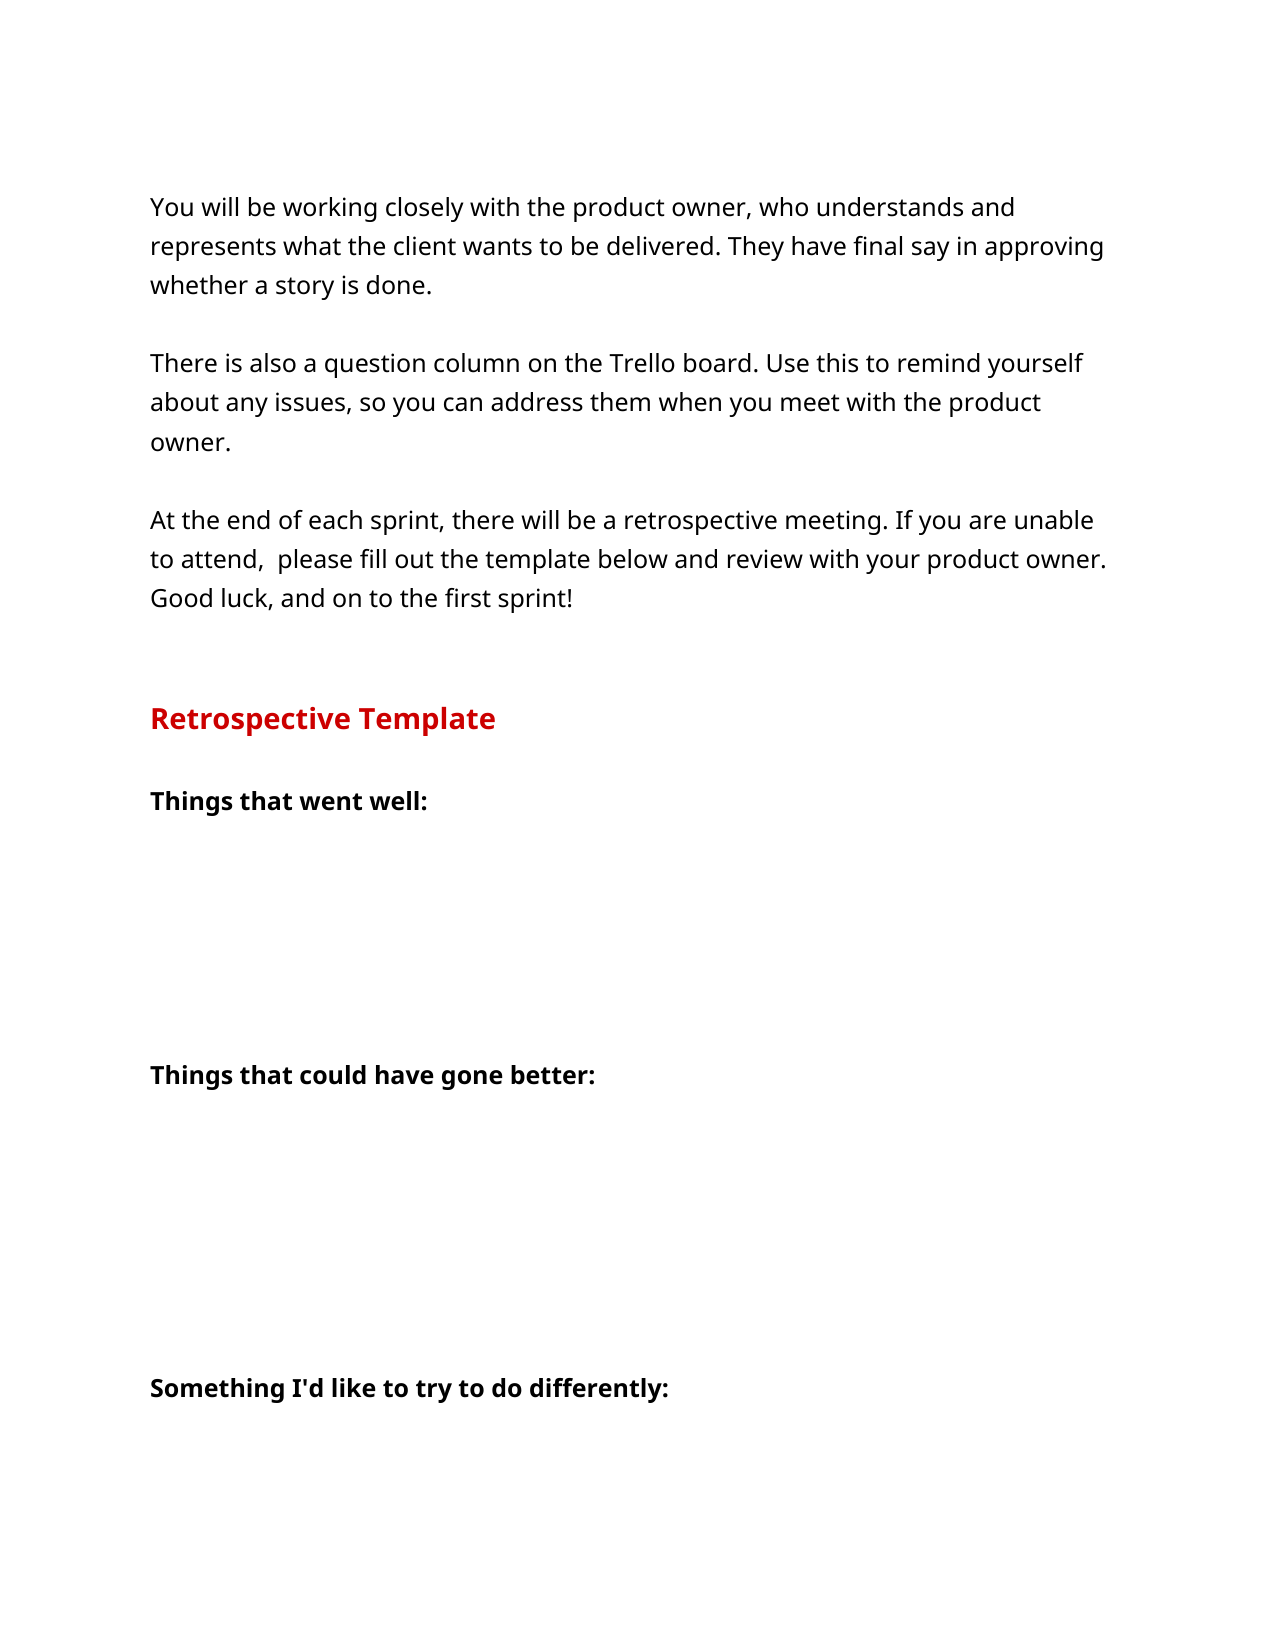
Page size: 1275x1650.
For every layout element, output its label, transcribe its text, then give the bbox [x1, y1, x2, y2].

text At the end of each sprint, there will be a retrospective meeting. If you are unable to attend, please fill out the template below and review with your product owner. Good luck, and on to the first sprint! [150, 502, 1125, 615]
text Retrospective Template [150, 698, 1125, 738]
text Things that could have gone better: [150, 1057, 1125, 1091]
text Things that went well: [150, 783, 1125, 817]
text You will be working closely with the product owner, who understands and represents what the client wants to be delivered. They have final say in approving whether a story is done. [150, 189, 1125, 302]
text Something I'd like to try to do differently: [150, 1371, 1125, 1405]
text There is also a question column on the Trello board. Use this to remind yourself about any issues, so you can address them when you meet with the product owner. [150, 346, 1125, 458]
